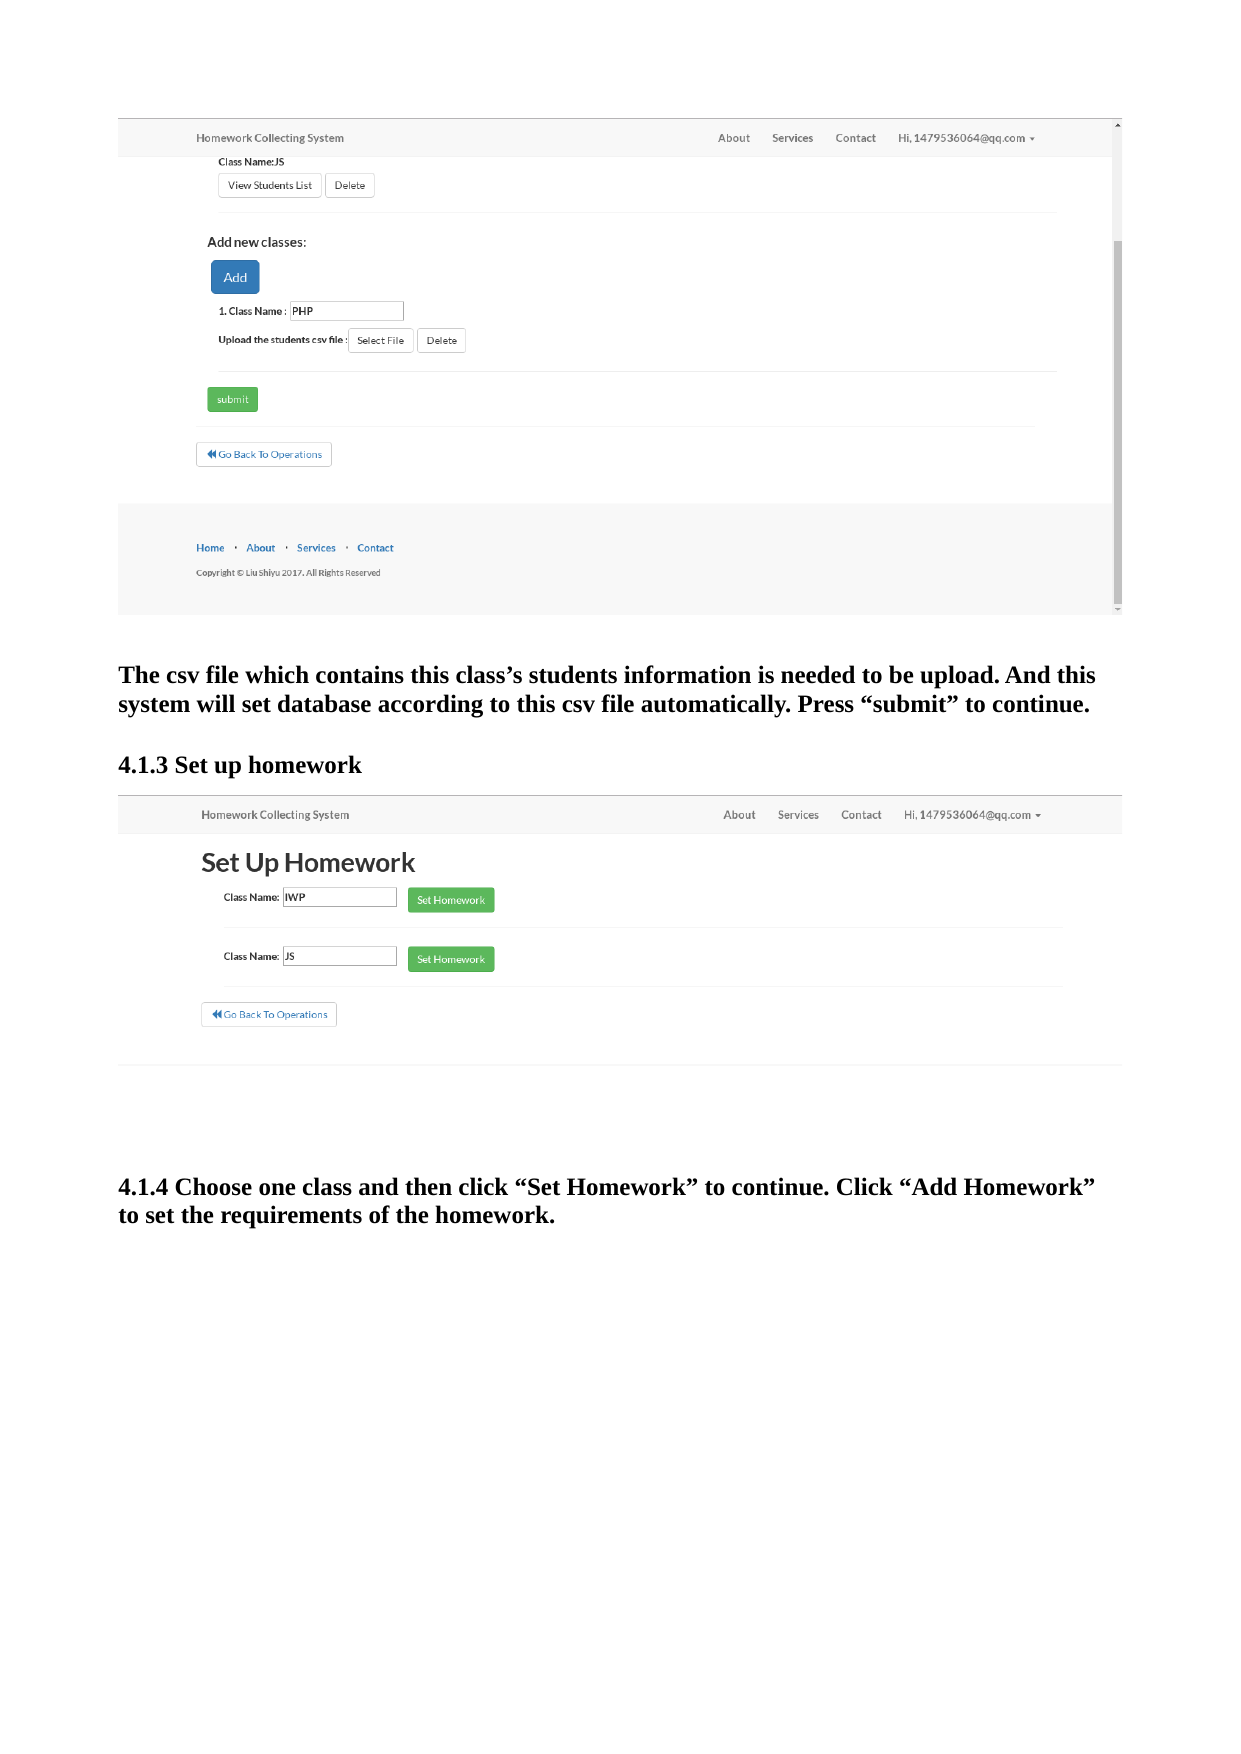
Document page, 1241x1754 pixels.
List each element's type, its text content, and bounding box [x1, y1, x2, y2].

text 4.1.4 Choose one class and then click “Set Homework” to continue. Click “Add Homework” to set the requirements of the homework. [118, 1172, 1122, 1229]
text The csv file which contains this class’s students information is needed to be upload. And this system will set database according to this csv file automatically. Press “submit” to continue. [118, 660, 1122, 717]
picture [118, 118, 1123, 615]
picture [118, 795, 1123, 1066]
text 4.1.3 Set up homework [118, 750, 1122, 779]
